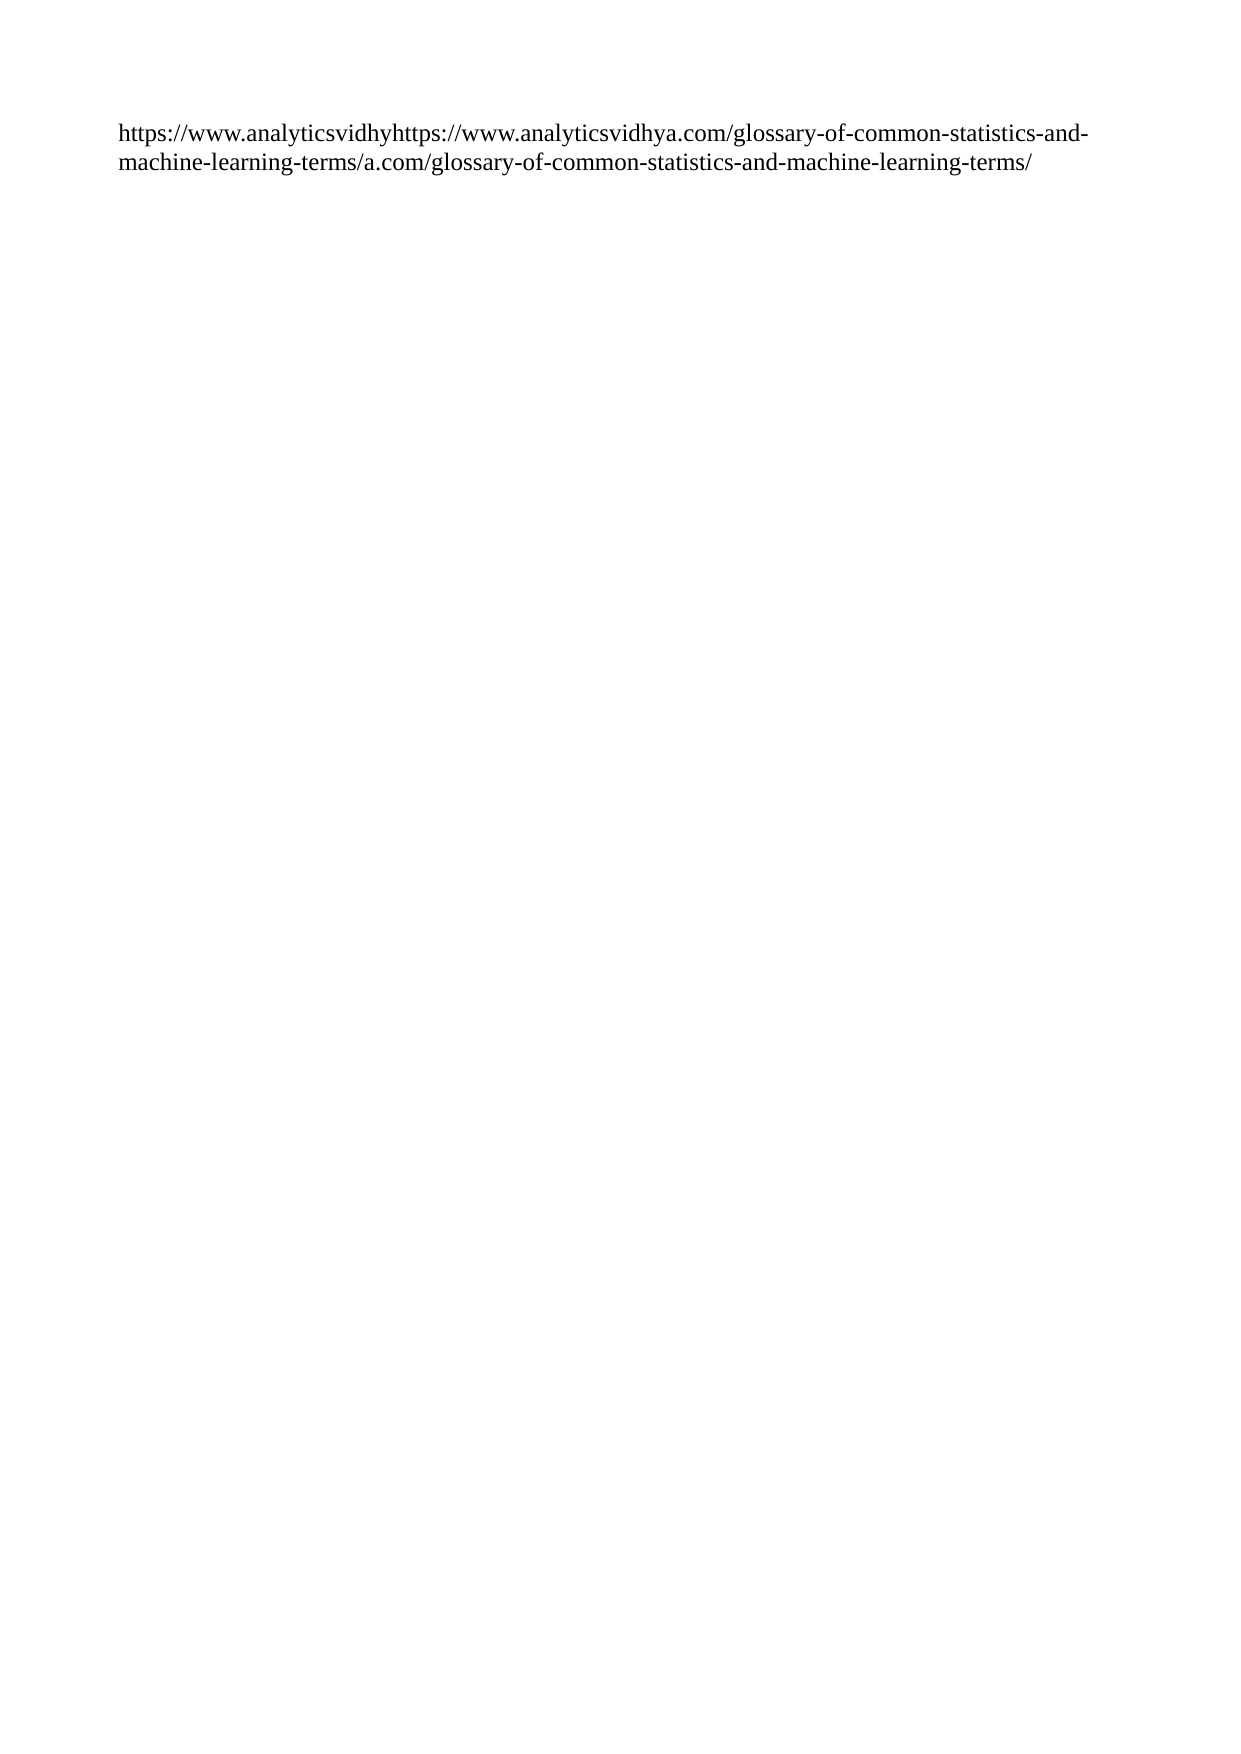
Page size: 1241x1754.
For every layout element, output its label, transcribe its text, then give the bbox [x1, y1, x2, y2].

text https://www.analyticsvidhyhttps://www.analyticsvidhya.com/glossary-of-common-statistics-and-machine-learning-terms/a.com/glossary-of-common-statistics-and-machine-learning-terms/ [118, 118, 1122, 176]
